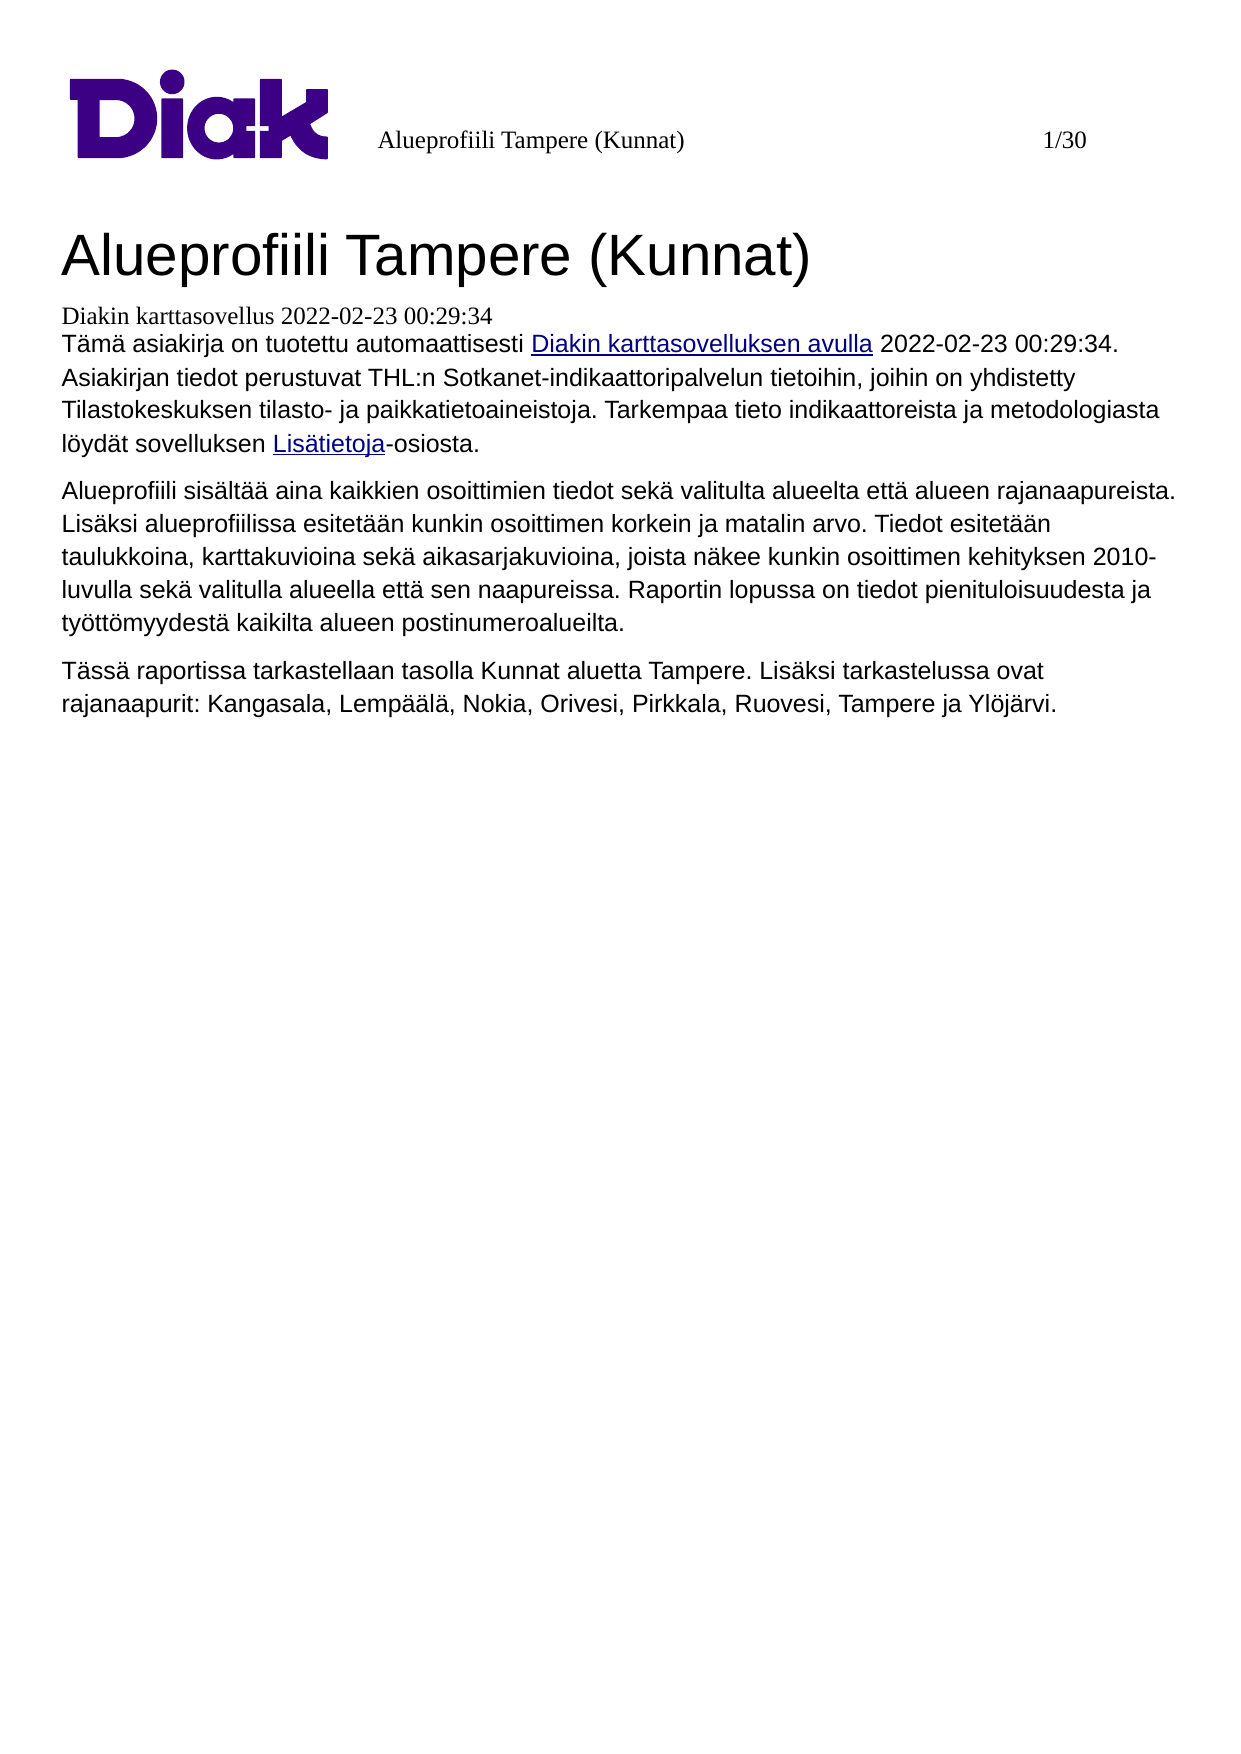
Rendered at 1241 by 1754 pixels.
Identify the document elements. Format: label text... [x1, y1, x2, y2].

text Tämä asiakirja on tuotettu automaattisesti Diakin karttasovelluksen avulla 2022-02-23 00:29:34. Asiakirjan tiedot perustuvat THL:n Sotkanet-indikaattoripalvelun tietoihin, joihin on yhdistetty Tilastokeskuksen tilasto- ja paikkatietoaineistoja. Tarkempaa tieto indikaattoreista ja metodologiasta löydät sovelluksen Lisätietoja-osiosta. [61, 329, 1179, 457]
text Tässä raportissa tarkastellaan tasolla Kunnat aluetta Tampere. Lisäksi tarkastelussa ovat rajanaapurit: Kangasala, Lempäälä, Nokia, Orivesi, Pirkkala, Ruovesi, Tampere ja Ylöjärvi. [61, 656, 1179, 718]
text Alueprofiili sisältää aina kaikkien osoittimien tiedot sekä valitulta alueelta että alueen rajanaapureista. Lisäksi alueprofiilissa esitetään kunkin osoittimen korkein ja matalin arvo. Tiedot esitetään taulukkoina, karttakuvioina sekä aikasarjakuvioina, joista näkee kunkin osoittimen kehityksen 2010-luvulla sekä valitulla alueella että sen naapureissa. Raportin lopussa on tiedot pienituloisuudesta ja työttömyydestä kaikilta alueen postinumeroalueilta. [61, 476, 1179, 637]
title Alueprofiili Tampere (Kunnat) [61, 221, 1179, 288]
text Diakin karttasovellus 2022-02-23 00:29:34 [61, 301, 1179, 329]
